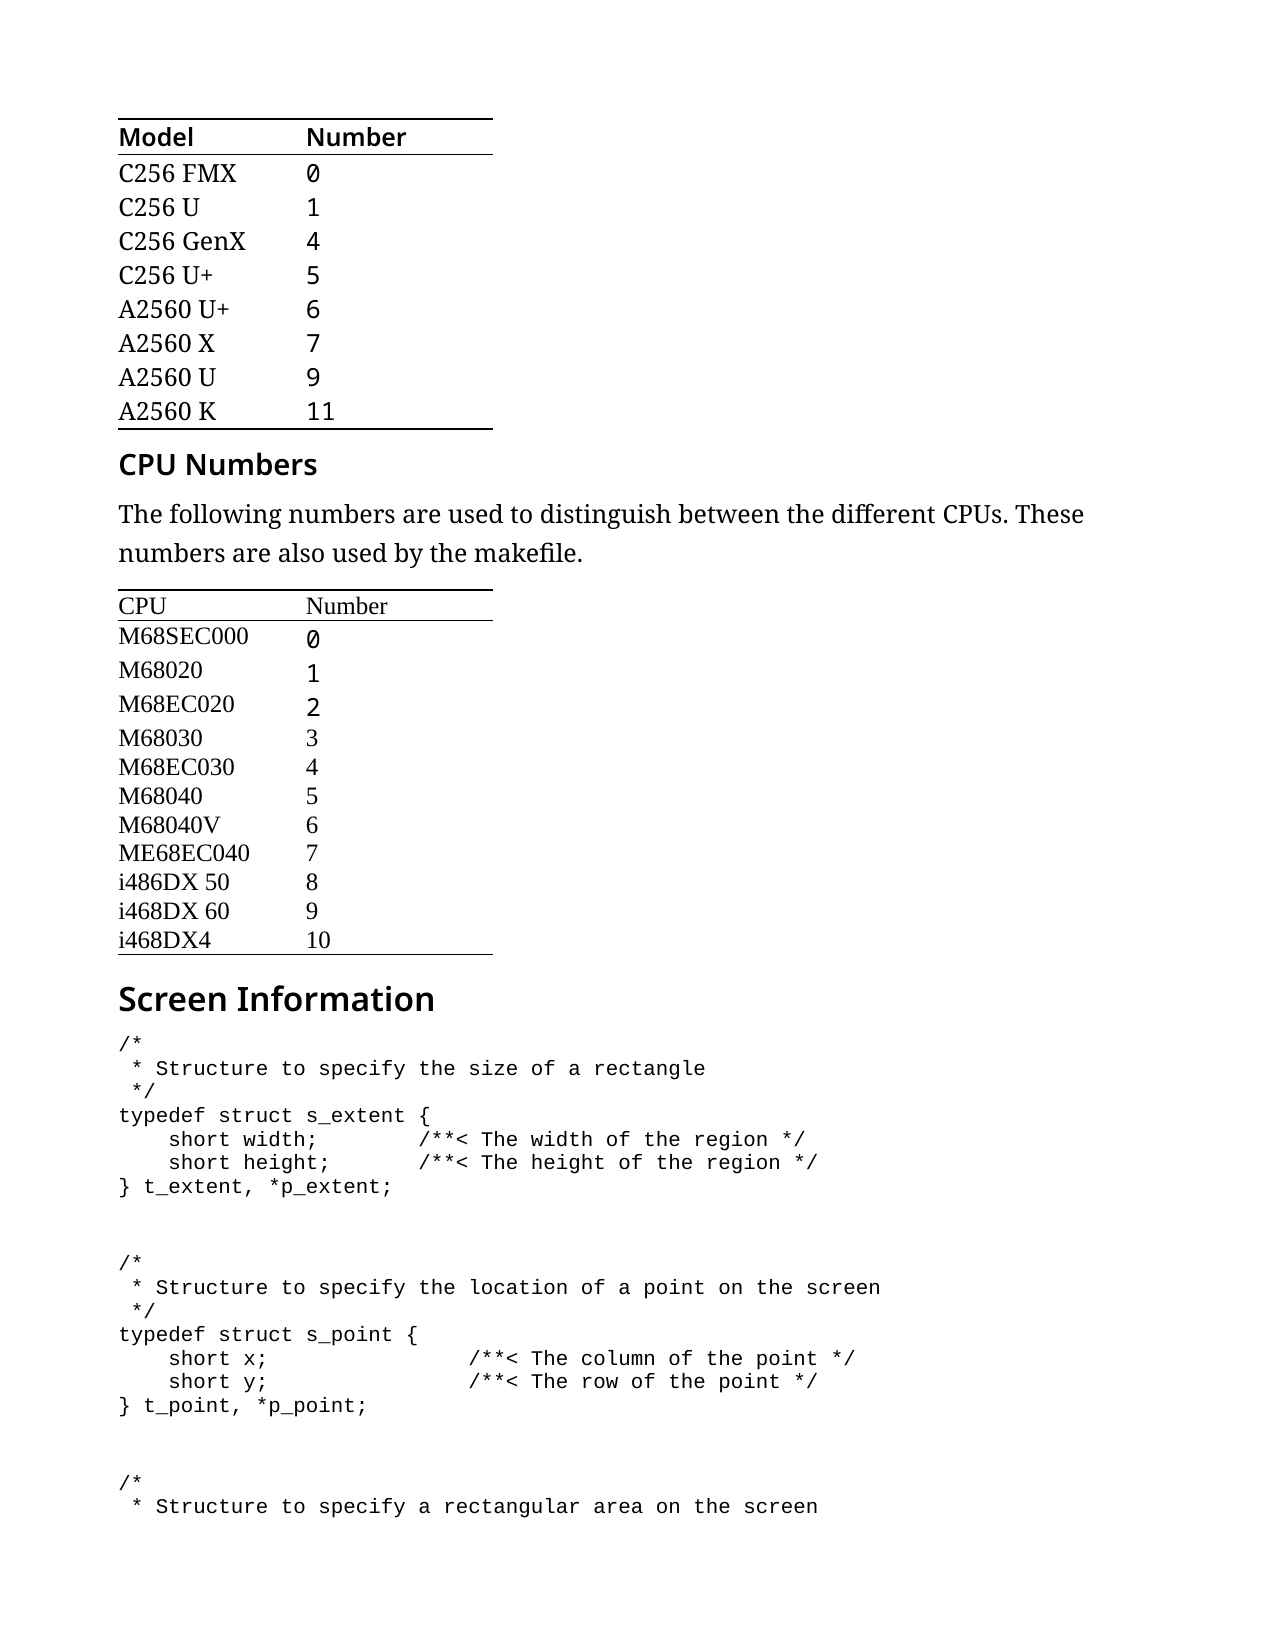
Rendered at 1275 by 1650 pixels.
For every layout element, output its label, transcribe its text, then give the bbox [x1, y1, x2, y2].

text * Structure to specify the size of a rectangle [118, 1058, 1157, 1081]
text typedef struct s_point { [118, 1324, 1157, 1348]
table_cell 2 [306, 689, 493, 723]
table_cell 0 [306, 155, 493, 189]
table_cell M68EC020 [118, 689, 306, 723]
table_cell M68SEC000 [118, 621, 306, 655]
table_cell A2560 X [118, 326, 306, 360]
text * Structure to specify the location of a point on the screen [118, 1277, 1157, 1301]
table_header Number [306, 120, 493, 154]
table_cell 7 [306, 839, 493, 867]
table_cell i486DX 50 [118, 867, 306, 896]
table_cell 7 [306, 326, 493, 360]
table_cell 11 [306, 394, 493, 428]
table_header CPU [118, 591, 306, 620]
table_cell 6 [306, 810, 493, 838]
table_cell M68040V [118, 810, 306, 838]
text /* [118, 1034, 1157, 1058]
table_cell M68040 [118, 781, 306, 810]
text } t_point, *p_point; [118, 1395, 1157, 1419]
table_cell A2560 K [118, 394, 306, 428]
table_cell M68030 [118, 724, 306, 752]
text short x; /**< The column of the point */ [118, 1348, 1157, 1372]
table_cell A2560 U+ [118, 292, 306, 326]
table_cell M68EC030 [118, 752, 306, 781]
table_cell A2560 U [118, 360, 306, 394]
text The following numbers are used to distinguish between the different CPUs. These numbers are also used by the makefile. [118, 496, 1157, 570]
table_cell 5 [306, 258, 493, 292]
table_header Number [306, 591, 493, 620]
table_cell M68020 [118, 655, 306, 689]
table_cell C256 FMX [118, 155, 306, 189]
table_cell 10 [306, 925, 493, 953]
table_header Model [118, 120, 306, 154]
table_cell C256 U+ [118, 258, 306, 292]
table_cell C256 GenX [118, 224, 306, 257]
table_cell 6 [306, 292, 493, 326]
text typedef struct s_extent { [118, 1105, 1157, 1129]
subtitle Screen Information [118, 976, 1157, 1022]
table_cell 4 [306, 752, 493, 781]
table_cell 5 [306, 781, 493, 810]
text */ [118, 1081, 1157, 1105]
table_cell 1 [306, 189, 493, 223]
text */ [118, 1301, 1157, 1324]
table_cell 1 [306, 655, 493, 689]
text short height; /**< The height of the region */ [118, 1152, 1157, 1176]
table_cell i468DX4 [118, 925, 306, 953]
table_cell ME68EC040 [118, 839, 306, 867]
text } t_extent, *p_extent; [118, 1176, 1157, 1199]
text /* [118, 1253, 1157, 1277]
table_cell 8 [306, 867, 493, 896]
text * Structure to specify a rectangular area on the screen [118, 1496, 1157, 1520]
table_cell 9 [306, 896, 493, 925]
text short y; /**< The row of the point */ [118, 1372, 1157, 1395]
table_cell i468DX 60 [118, 896, 306, 925]
subtitle CPU Numbers [118, 444, 1157, 484]
table_cell 4 [306, 224, 493, 257]
text /* [118, 1473, 1157, 1496]
text short width; /**< The width of the region */ [118, 1129, 1157, 1152]
table_cell 3 [306, 724, 493, 752]
table_cell 9 [306, 360, 493, 394]
table_cell C256 U [118, 189, 306, 223]
table_cell 0 [306, 621, 493, 655]
